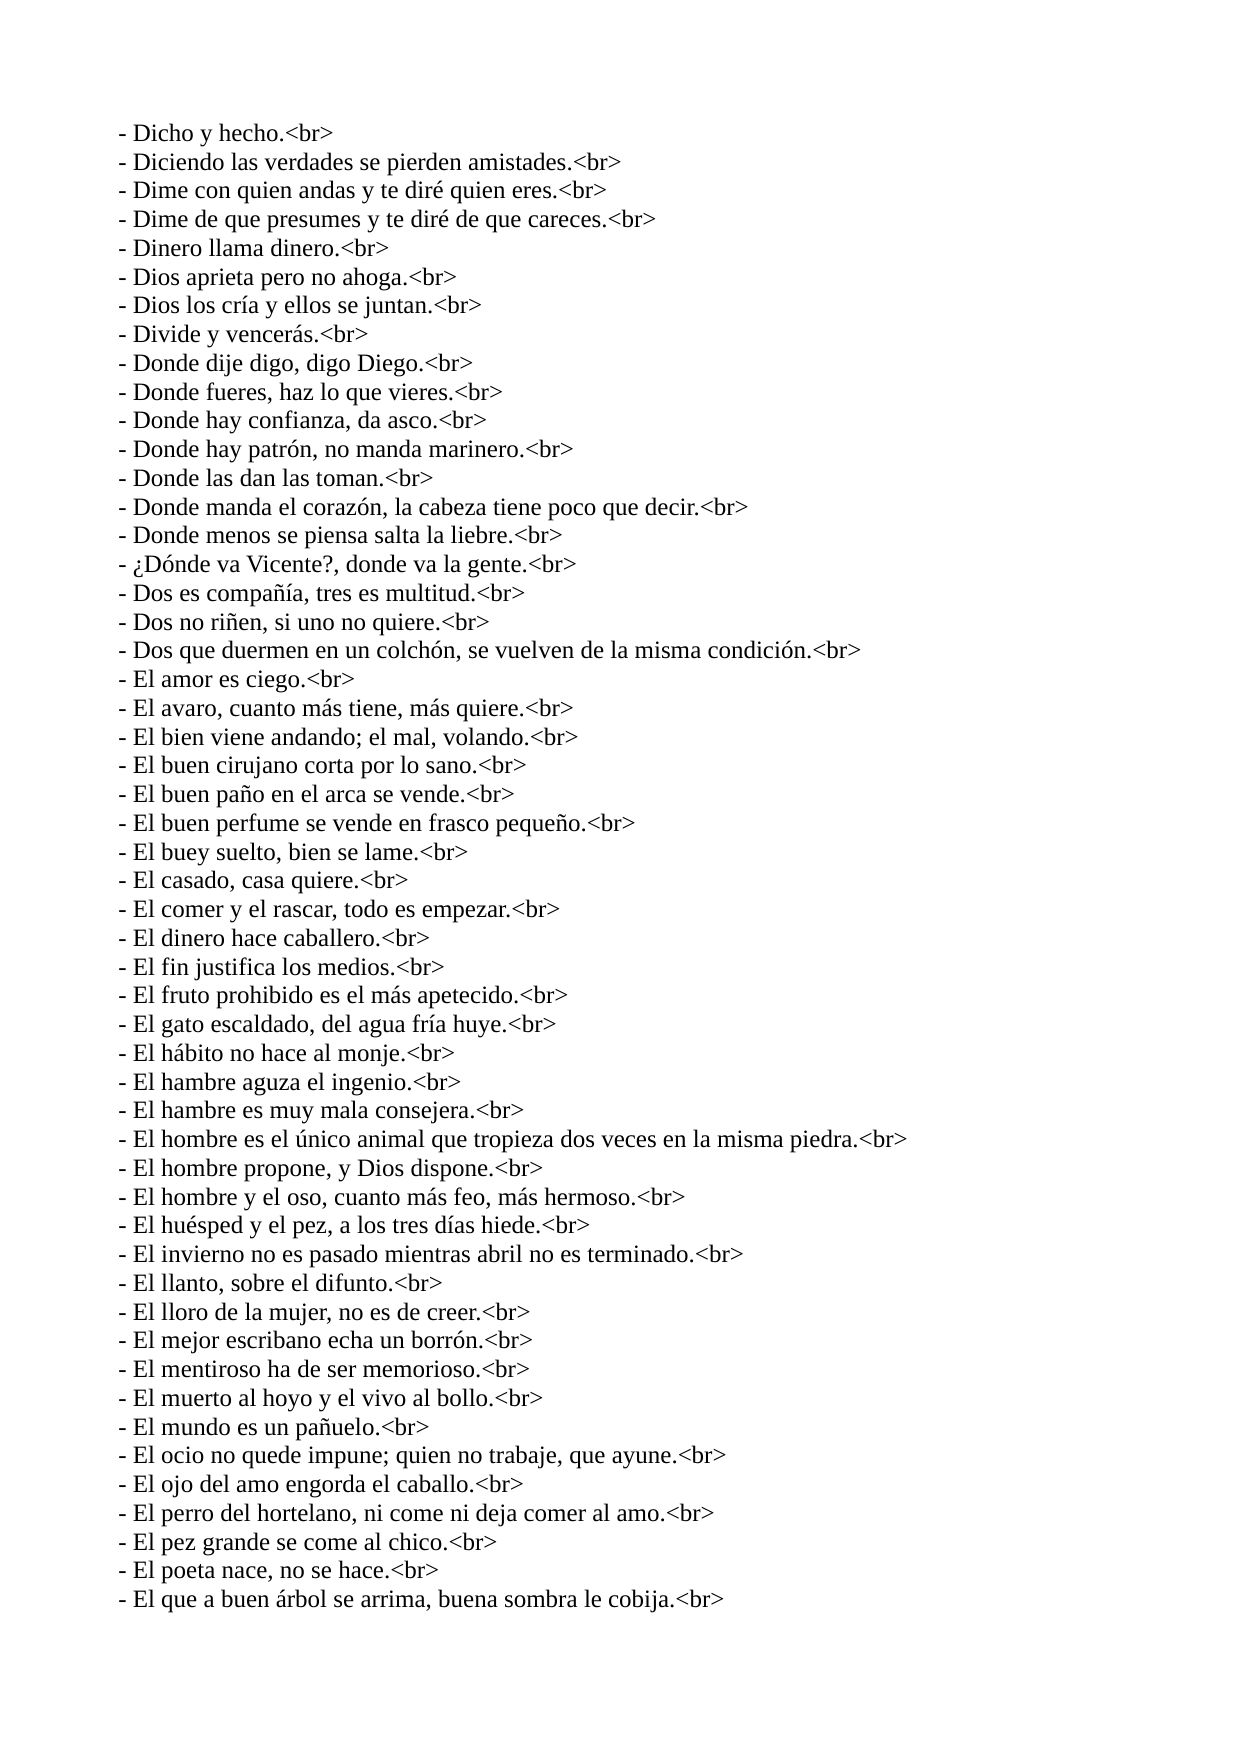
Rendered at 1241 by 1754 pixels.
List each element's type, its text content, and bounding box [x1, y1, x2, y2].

text - El fruto prohibido es el más apetecido.<br> [118, 981, 1122, 1009]
text - Dime de que presumes y te diré de que careces.<br> [118, 204, 1122, 233]
text - Dinero llama dinero.<br> [118, 233, 1122, 262]
text - Donde manda el corazón, la cabeza tiene poco que decir.<br> [118, 492, 1122, 521]
text - Dos que duermen en un colchón, se vuelven de la misma condición.<br> [118, 636, 1122, 664]
text - El hombre es el único animal que tropieza dos veces en la misma piedra.<br> [118, 1124, 1122, 1153]
text - ¿Dónde va Vicente?, donde va la gente.<br> [118, 549, 1122, 578]
text - El hábito no hace al monje.<br> [118, 1038, 1122, 1067]
text - El buen cirujano corta por lo sano.<br> [118, 751, 1122, 779]
text - El llanto, sobre el difunto.<br> [118, 1268, 1122, 1297]
text - El buey suelto, bien se lame.<br> [118, 837, 1122, 866]
text - El buen perfume se vende en frasco pequeño.<br> [118, 808, 1122, 837]
text - Dos es compañía, tres es multitud.<br> [118, 578, 1122, 607]
text - El hombre propone, y Dios dispone.<br> [118, 1153, 1122, 1182]
text - Donde hay confianza, da asco.<br> [118, 406, 1122, 434]
text - El lloro de la mujer, no es de creer.<br> [118, 1297, 1122, 1326]
text - Donde fueres, haz lo que vieres.<br> [118, 377, 1122, 406]
text - El poeta nace, no se hace.<br> [118, 1556, 1122, 1584]
text - El pez grande se come al chico.<br> [118, 1527, 1122, 1556]
text - El mejor escribano echa un borrón.<br> [118, 1326, 1122, 1354]
text - El buen paño en el arca se vende.<br> [118, 779, 1122, 808]
text - El perro del hortelano, ni come ni deja comer al amo.<br> [118, 1498, 1122, 1527]
text - El ocio no quede impune; quien no trabaje, que ayune.<br> [118, 1441, 1122, 1469]
text - El hambre es muy mala consejera.<br> [118, 1096, 1122, 1124]
text - Dicho y hecho.<br> [118, 118, 1122, 147]
text - El fin justifica los medios.<br> [118, 952, 1122, 981]
text - El amor es ciego.<br> [118, 664, 1122, 693]
text - Divide y vencerás.<br> [118, 319, 1122, 348]
text - El que a buen árbol se arrima, buena sombra le cobija.<br> [118, 1584, 1122, 1613]
text - El hambre aguza el ingenio.<br> [118, 1067, 1122, 1096]
text - El mundo es un pañuelo.<br> [118, 1412, 1122, 1441]
text - Dime con quien andas y te diré quien eres.<br> [118, 176, 1122, 204]
text - El dinero hace caballero.<br> [118, 923, 1122, 952]
text - Dos no riñen, si uno no quiere.<br> [118, 607, 1122, 636]
text - El huésped y el pez, a los tres días hiede.<br> [118, 1211, 1122, 1239]
text - El hombre y el oso, cuanto más feo, más hermoso.<br> [118, 1182, 1122, 1211]
text - Donde dije digo, digo Diego.<br> [118, 348, 1122, 377]
text - El avaro, cuanto más tiene, más quiere.<br> [118, 693, 1122, 722]
text - El gato escaldado, del agua fría huye.<br> [118, 1009, 1122, 1038]
text - El invierno no es pasado mientras abril no es terminado.<br> [118, 1239, 1122, 1268]
text - El ojo del amo engorda el caballo.<br> [118, 1469, 1122, 1498]
text - Dios los cría y ellos se juntan.<br> [118, 291, 1122, 319]
text - Dios aprieta pero no ahoga.<br> [118, 262, 1122, 291]
text - El muerto al hoyo y el vivo al bollo.<br> [118, 1383, 1122, 1412]
text - El mentiroso ha de ser memorioso.<br> [118, 1354, 1122, 1383]
text - Donde hay patrón, no manda marinero.<br> [118, 434, 1122, 463]
text - Diciendo las verdades se pierden amistades.<br> [118, 147, 1122, 176]
text - El bien viene andando; el mal, volando.<br> [118, 722, 1122, 751]
text - Donde las dan las toman.<br> [118, 463, 1122, 492]
text - El comer y el rascar, todo es empezar.<br> [118, 894, 1122, 923]
text - El casado, casa quiere.<br> [118, 866, 1122, 894]
text - Donde menos se piensa salta la liebre.<br> [118, 521, 1122, 549]
